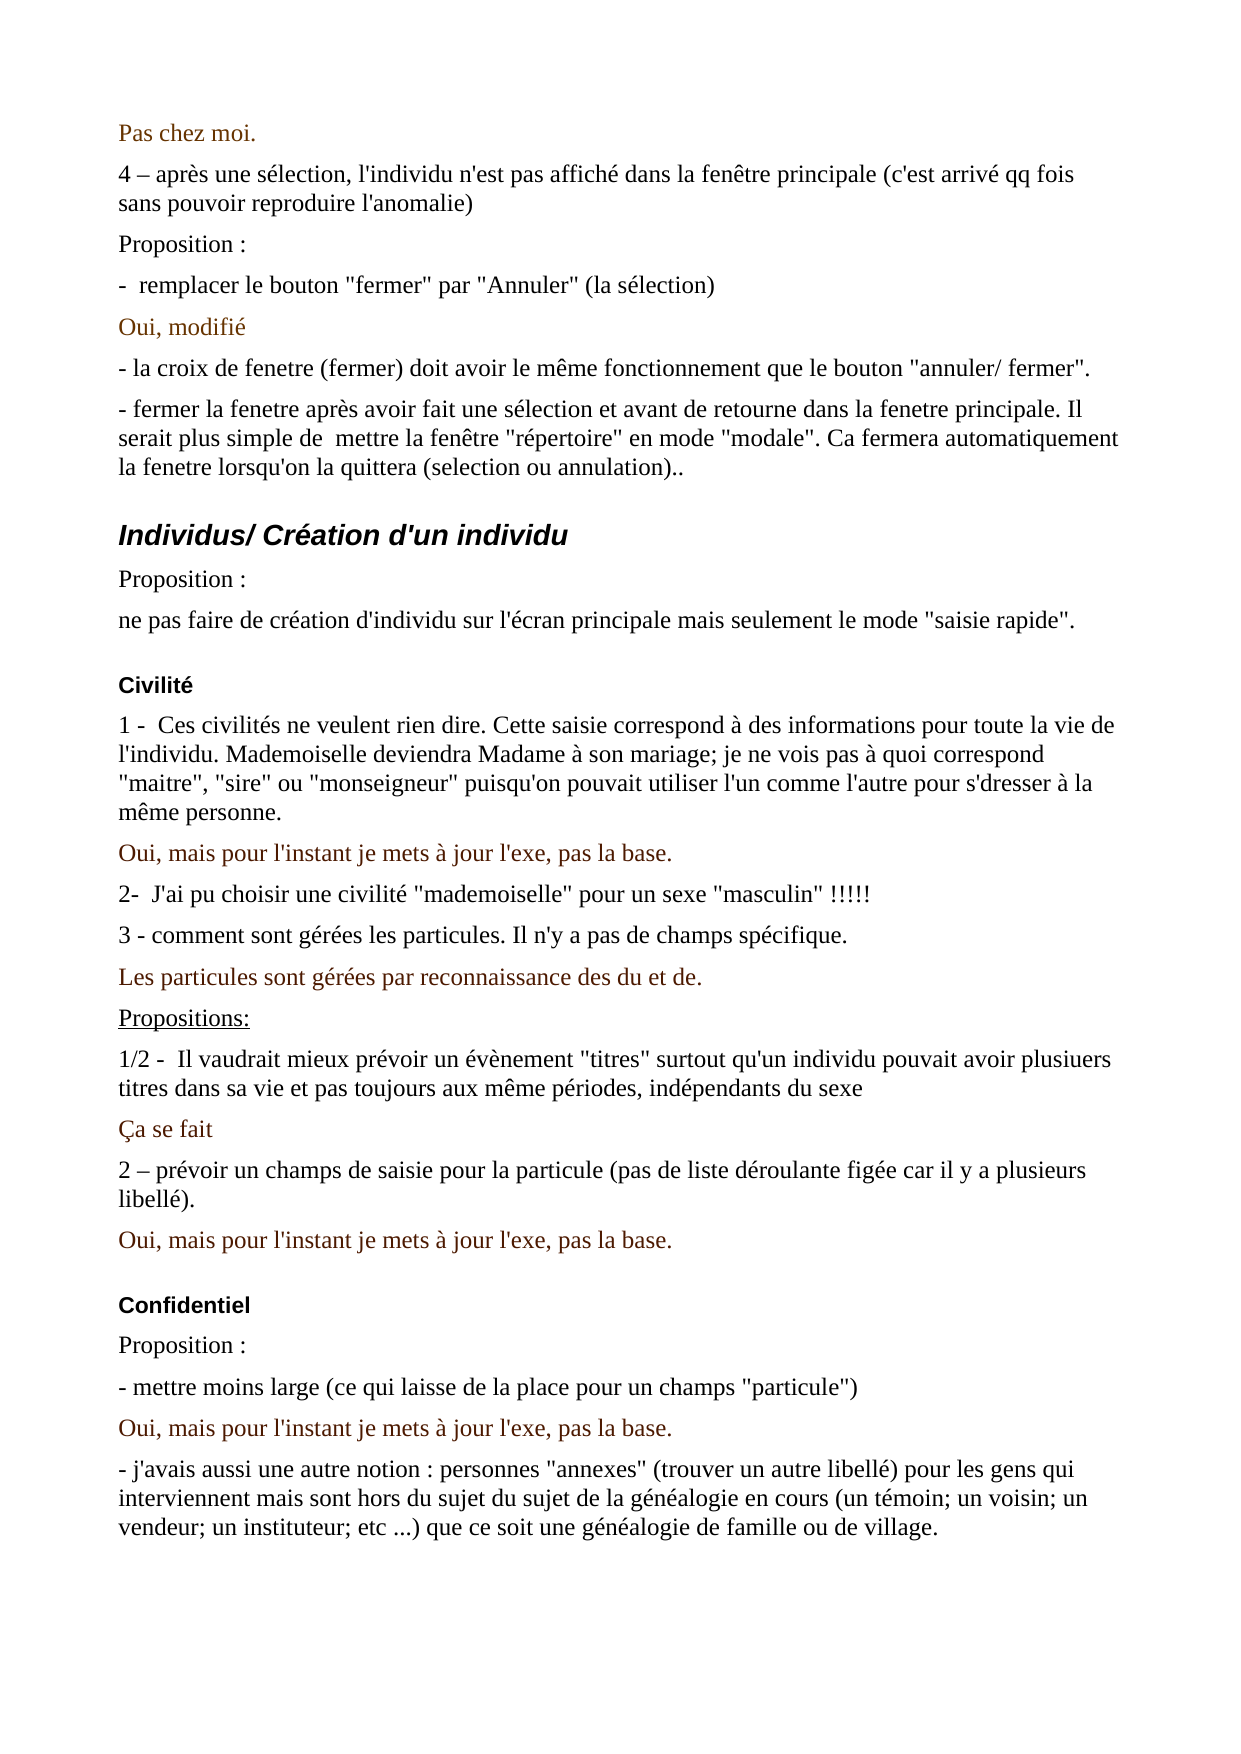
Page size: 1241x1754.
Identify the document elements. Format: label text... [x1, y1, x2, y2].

text 2 – prévoir un champs de saisie pour la particule (pas de liste déroulante figée car il y a plusieurs libellé). [118, 1156, 1122, 1213]
text Oui, mais pour l'instant je mets à jour l'exe, pas la base. [118, 1226, 1122, 1254]
text Oui, mais pour l'instant je mets à jour l'exe, pas la base. [118, 1413, 1122, 1442]
text Ça se fait [118, 1114, 1122, 1143]
text 3 - comment sont gérées les particules. Il n'y a pas de champs spécifique. [118, 921, 1122, 949]
text Les particules sont gérées par reconnaissance des du et de. [118, 962, 1122, 991]
text Oui, modifié [118, 312, 1122, 341]
text 1 - Ces civilités ne veulent rien dire. Cette saisie correspond à des informations pour toute la vie de l'individu. Mademoiselle deviendra Madame à son mariage; je ne vois pas à quoi correspond "maitre", "sire" ou "monseigneur" puisqu'on pouvait utiliser l'un comme l'autre pour s'dresser à la même personne. [118, 711, 1122, 826]
text Oui, mais pour l'instant je mets à jour l'exe, pas la base. [118, 838, 1122, 867]
text - remplacer le bouton "fermer" par "Annuler" (la sélection) [118, 271, 1122, 299]
text 2- J'ai pu choisir une civilité "mademoiselle" pour un sexe "masculin" !!!!! [118, 879, 1122, 908]
text Proposition : [118, 229, 1122, 258]
text 1/2 - Il vaudrait mieux prévoir un évènement "titres" surtout qu'un individu pouvait avoir plusiuers titres dans sa vie et pas toujours aux même périodes, indépendants du sexe [118, 1044, 1122, 1102]
text - mettre moins large (ce qui laisse de la place pour un champs "particule") [118, 1372, 1122, 1401]
text - la croix de fenetre (fermer) doit avoir le même fonctionnement que le bouton "annuler/ fermer". [118, 353, 1122, 382]
subtitle Individus/ Création d'un individu [118, 518, 1122, 552]
text 4 – après une sélection, l'individu n'est pas affiché dans la fenêtre principale (c'est arrivé qq fois sans pouvoir reproduire l'anomalie) [118, 159, 1122, 217]
subtitle Civilité [118, 672, 1122, 698]
text Proposition : [118, 564, 1122, 593]
text Propositions: [118, 1003, 1122, 1032]
text ne pas faire de création d'individu sur l'écran principale mais seulement le mode "saisie rapide". [118, 605, 1122, 634]
text Proposition : [118, 1331, 1122, 1359]
subtitle Confidentiel [118, 1292, 1122, 1318]
text - fermer la fenetre après avoir fait une sélection et avant de retourne dans la fenetre principale. Il serait plus simple de mettre la fenêtre "répertoire" en mode "modale". Ca fermera automatiquement la fenetre lorsqu'on la quittera (selection ou annulation).. [118, 394, 1122, 481]
text Pas chez moi. [118, 118, 1122, 147]
text - j'avais aussi une autre notion : personnes "annexes" (trouver un autre libellé) pour les gens qui interviennent mais sont hors du sujet du sujet de la généalogie en cours (un témoin; un voisin; un vendeur; un instituteur; etc ...) que ce soit une généalogie de famille ou de village. [118, 1454, 1122, 1541]
